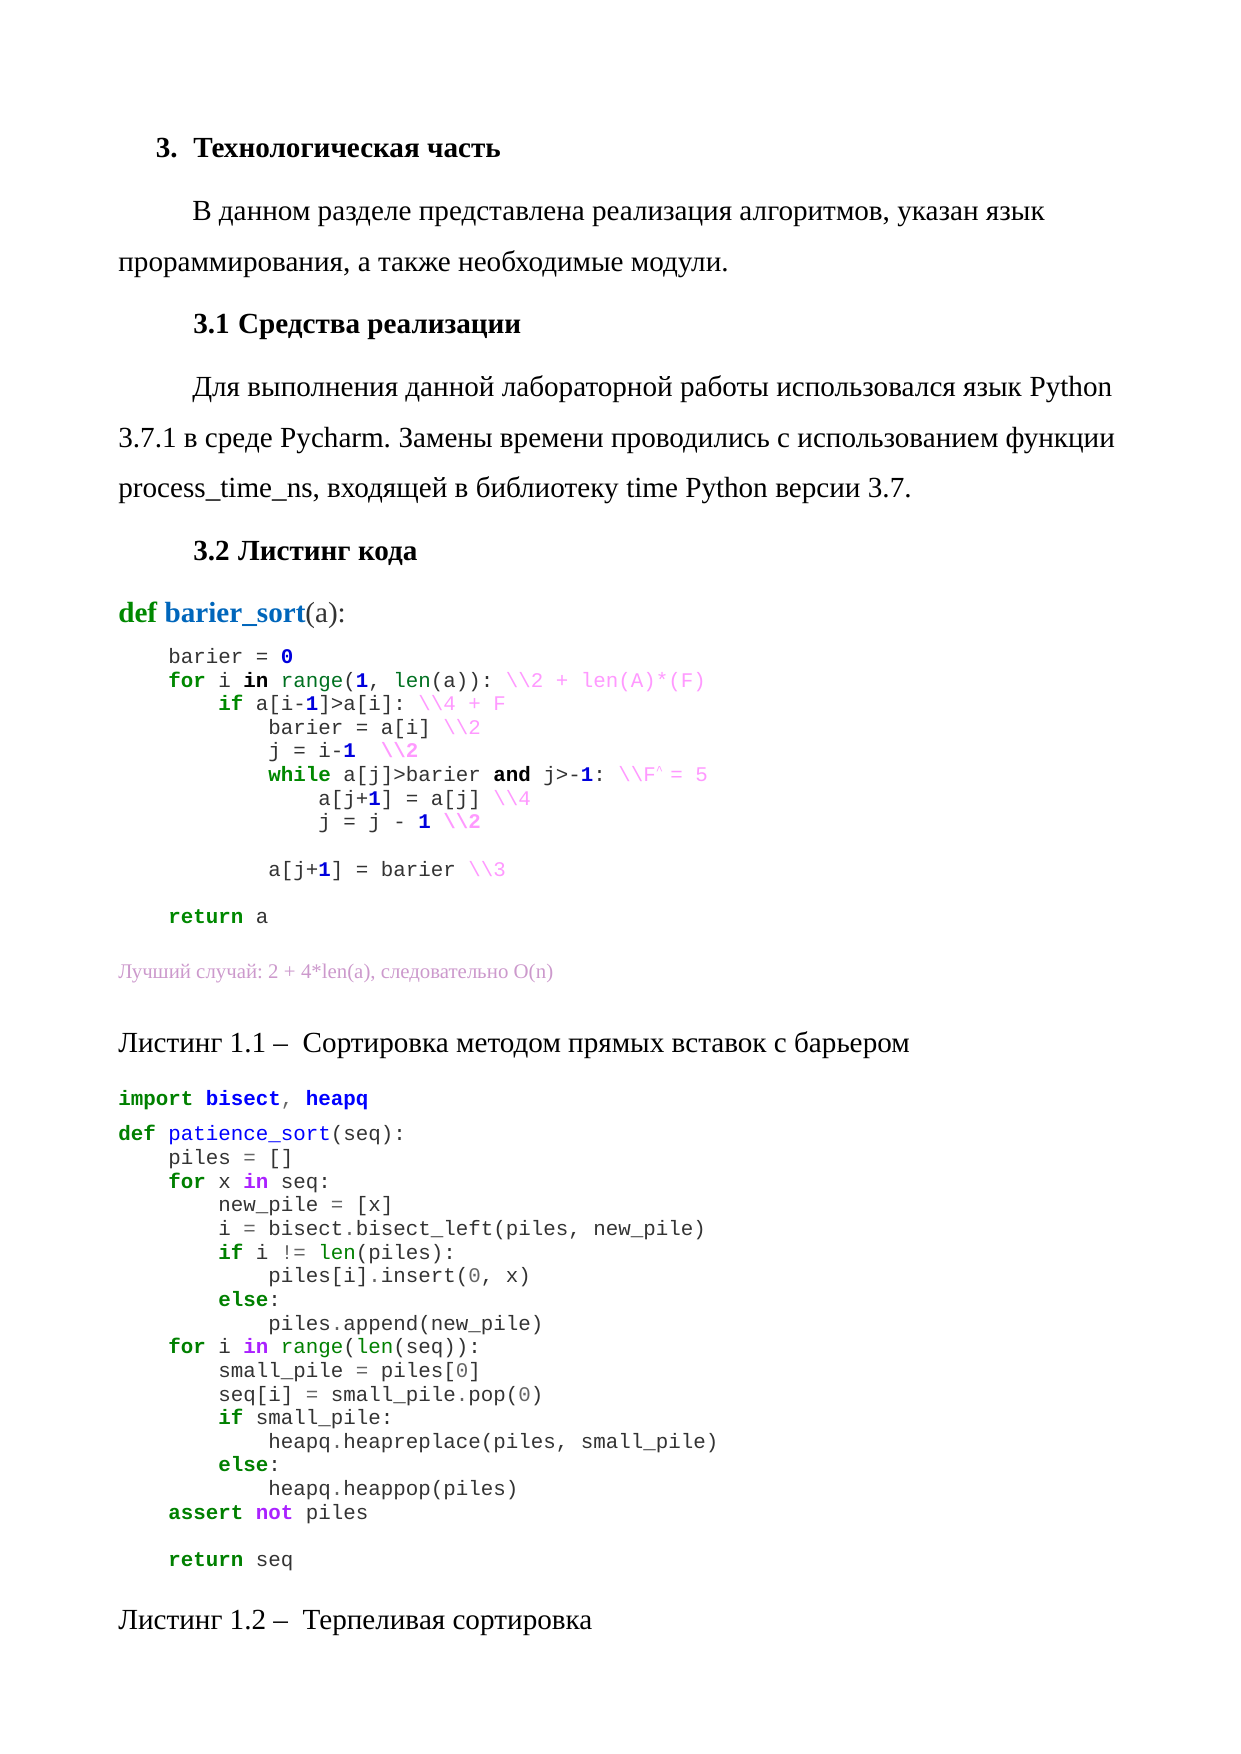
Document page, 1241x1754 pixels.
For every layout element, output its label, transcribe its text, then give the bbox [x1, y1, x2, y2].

text while a[j]>barier and j>-1: \\F^ = 5 [118, 764, 1122, 788]
text Листинг 1.2 – Терпеливая сортировка [118, 1602, 1122, 1636]
text else: [118, 1289, 1122, 1313]
text for i in range(len(seq)): [118, 1336, 1122, 1360]
text j = i-1 \\2 [118, 741, 1122, 764]
text assert not piles [118, 1502, 1122, 1525]
list Технологическая часть [156, 131, 1122, 164]
text piles.append(new_pile) [118, 1313, 1122, 1336]
text if i != len(piles): [118, 1242, 1122, 1265]
text return seq [118, 1549, 1122, 1573]
text for x in seq: [118, 1171, 1122, 1194]
list Листинг кода [193, 533, 1122, 566]
text for i in range(1, len(a)): \\2 + len(A)*(F) [118, 669, 1122, 693]
text barier = a[i] \\2 [118, 717, 1122, 741]
text Лучший случай: 2 + 4*len(a), cледовательно О(n) [118, 959, 1122, 983]
text small_pile = piles[0] [118, 1360, 1122, 1383]
text new_pile = [x] [118, 1194, 1122, 1218]
text def barier_sort(a): [118, 596, 1122, 629]
text i = bisect.bisect_left(piles, new_pile) [118, 1218, 1122, 1242]
text piles = [] [118, 1147, 1122, 1171]
text barier = 0 [118, 646, 1122, 669]
text seq[i] = small_pile.pop(0) [118, 1383, 1122, 1407]
text def patience_sort(seq): [118, 1123, 1122, 1147]
text piles[i].insert(0, x) [118, 1265, 1122, 1289]
text Для выполнения данной лабораторной работы использовался язык Python 3.7.1 в среде Pycharm. Замены времени проводились с использованием функции process_time_ns, входящей в библиотеку time Python версии 3.7. [118, 369, 1122, 503]
text else: [118, 1454, 1122, 1478]
text import bisect, heapq [118, 1088, 1122, 1112]
text if small_pile: [118, 1407, 1122, 1431]
text return a [118, 906, 1122, 930]
text j = j - 1 \\2 [118, 811, 1122, 835]
text heapq.heappop(piles) [118, 1478, 1122, 1502]
text if a[i-1]>a[i]: \\4 + F [118, 693, 1122, 717]
list Средства реализации [193, 307, 1122, 340]
text Листинг 1.1 – Сортировка методом прямых вставок с барьером [118, 1025, 1122, 1059]
text a[j+1] = a[j] \\4 [118, 788, 1122, 811]
text В данном разделе представлена реализация алгоритмов, указан язык прораммирования, а также необходимые модули. [118, 193, 1122, 277]
text a[j+1] = barier \\3 [118, 859, 1122, 882]
text heapq.heapreplace(piles, small_pile) [118, 1431, 1122, 1454]
